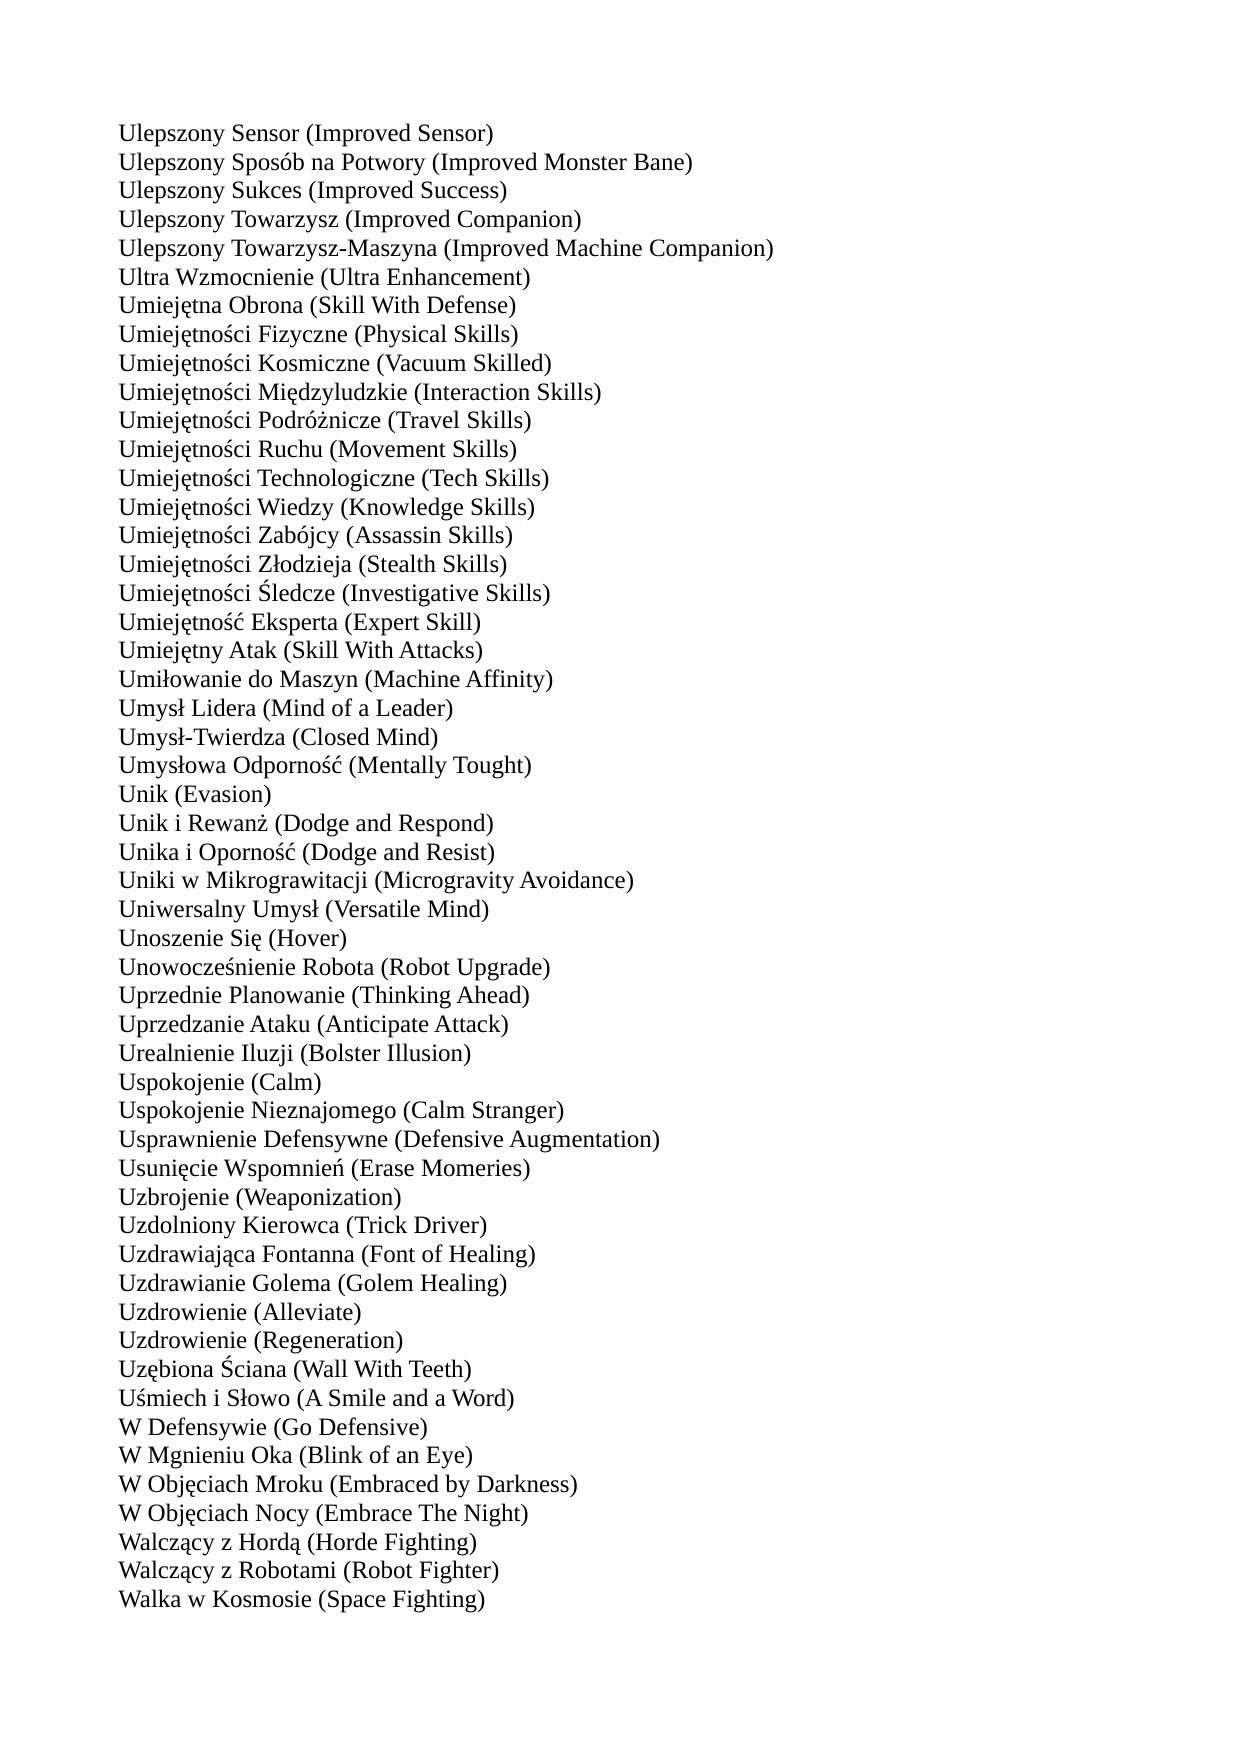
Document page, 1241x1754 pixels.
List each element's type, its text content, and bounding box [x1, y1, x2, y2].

text Uprzednie Planowanie (Thinking Ahead) [118, 981, 1122, 1009]
text Umiejętność Eksperta (Expert Skill) [118, 607, 1122, 636]
text Uzdolniony Kierowca (Trick Driver) [118, 1211, 1122, 1239]
text Umiejętności Złodzieja (Stealth Skills) [118, 549, 1122, 578]
text Unoszenie Się (Hover) [118, 923, 1122, 952]
text Uzbrojenie (Weaponization) [118, 1182, 1122, 1211]
text Umiejętności Ruchu (Movement Skills) [118, 434, 1122, 463]
text Ulepszony Sensor (Improved Sensor) [118, 118, 1122, 147]
text Walczący z Robotami (Robot Fighter) [118, 1556, 1122, 1584]
text Uspokojenie Nieznajomego (Calm Stranger) [118, 1096, 1122, 1124]
text Walczący z Hordą (Horde Fighting) [118, 1527, 1122, 1556]
text Umiejętności Podróżnicze (Travel Skills) [118, 406, 1122, 434]
text Umiejętności Fizyczne (Physical Skills) [118, 319, 1122, 348]
text W Objęciach Mroku (Embraced by Darkness) [118, 1469, 1122, 1498]
text Umysł Lidera (Mind of a Leader) [118, 693, 1122, 722]
text Umiejętny Atak (Skill With Attacks) [118, 636, 1122, 664]
text Unowocześnienie Robota (Robot Upgrade) [118, 952, 1122, 981]
text Uzdrawianie Golema (Golem Healing) [118, 1268, 1122, 1297]
text Uniwersalny Umysł (Versatile Mind) [118, 894, 1122, 923]
text Umysł-Twierdza (Closed Mind) [118, 722, 1122, 751]
text Uzdrawiająca Fontanna (Font of Healing) [118, 1239, 1122, 1268]
text Umysłowa Odporność (Mentally Tought) [118, 751, 1122, 779]
text Uzdrowienie (Alleviate) [118, 1297, 1122, 1326]
text W Mgnieniu Oka (Blink of an Eye) [118, 1441, 1122, 1469]
text Ulepszony Towarzysz (Improved Companion) [118, 204, 1122, 233]
text Uśmiech i Słowo (A Smile and a Word) [118, 1383, 1122, 1412]
text Ulepszony Sukces (Improved Success) [118, 176, 1122, 204]
text Urealnienie Iluzji (Bolster Illusion) [118, 1038, 1122, 1067]
text Usunięcie Wspomnień (Erase Momeries) [118, 1153, 1122, 1182]
text Uspokojenie (Calm) [118, 1067, 1122, 1096]
text Uniki w Mikrograwitacji (Microgravity Avoidance) [118, 866, 1122, 894]
text Umiejętności Międzyludzkie (Interaction Skills) [118, 377, 1122, 406]
text Uprzedzanie Ataku (Anticipate Attack) [118, 1009, 1122, 1038]
text Uzębiona Ściana (Wall With Teeth) [118, 1354, 1122, 1383]
text Umiejętności Wiedzy (Knowledge Skills) [118, 492, 1122, 521]
text Uzdrowienie (Regeneration) [118, 1326, 1122, 1354]
text Umiejętności Kosmiczne (Vacuum Skilled) [118, 348, 1122, 377]
text Unika i Oporność (Dodge and Resist) [118, 837, 1122, 866]
text W Objęciach Nocy (Embrace The Night) [118, 1498, 1122, 1527]
text Umiłowanie do Maszyn (Machine Affinity) [118, 664, 1122, 693]
text Ulepszony Towarzysz-Maszyna (Improved Machine Companion) [118, 233, 1122, 262]
text Walka w Kosmosie (Space Fighting) [118, 1584, 1122, 1613]
text W Defensywie (Go Defensive) [118, 1412, 1122, 1441]
text Umiejętności Zabójcy (Assassin Skills) [118, 521, 1122, 549]
text Unik i Rewanż (Dodge and Respond) [118, 808, 1122, 837]
text Umiejętna Obrona (Skill With Defense) [118, 291, 1122, 319]
text Unik (Evasion) [118, 779, 1122, 808]
text Umiejętności Technologiczne (Tech Skills) [118, 463, 1122, 492]
text Ulepszony Sposób na Potwory (Improved Monster Bane) [118, 147, 1122, 176]
text Usprawnienie Defensywne (Defensive Augmentation) [118, 1124, 1122, 1153]
text Umiejętności Śledcze (Investigative Skills) [118, 578, 1122, 607]
text Ultra Wzmocnienie (Ultra Enhancement) [118, 262, 1122, 291]
